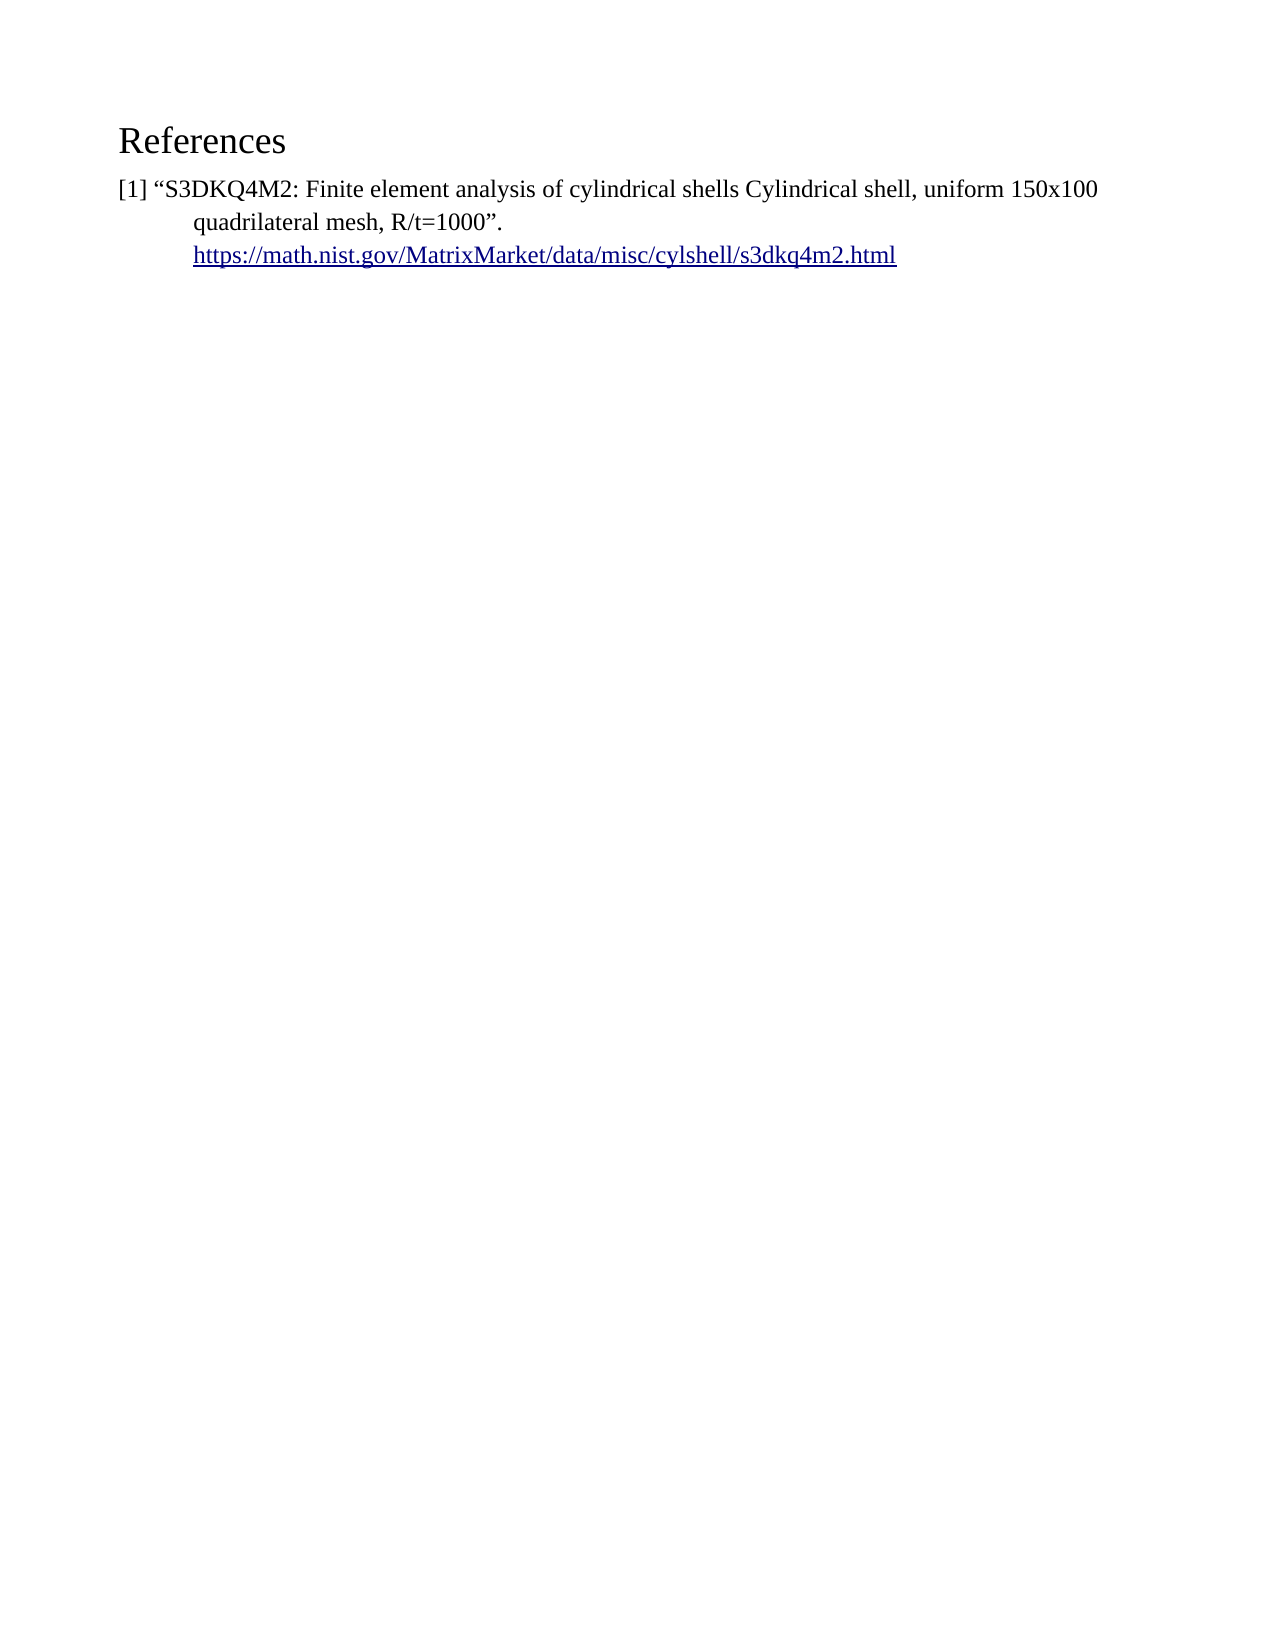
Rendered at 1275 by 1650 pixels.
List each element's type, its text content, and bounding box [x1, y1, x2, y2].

text [1] “S3DKQ4M2: Finite element analysis of cylindrical shells Cylindrical shell, uniform 150x100 quadrilateral mesh, R/t=1000”. https://math.nist.gov/MatrixMarket/data/misc/cylshell/s3dkq4m2.html [118, 174, 1157, 269]
subtitle References [118, 118, 1157, 162]
